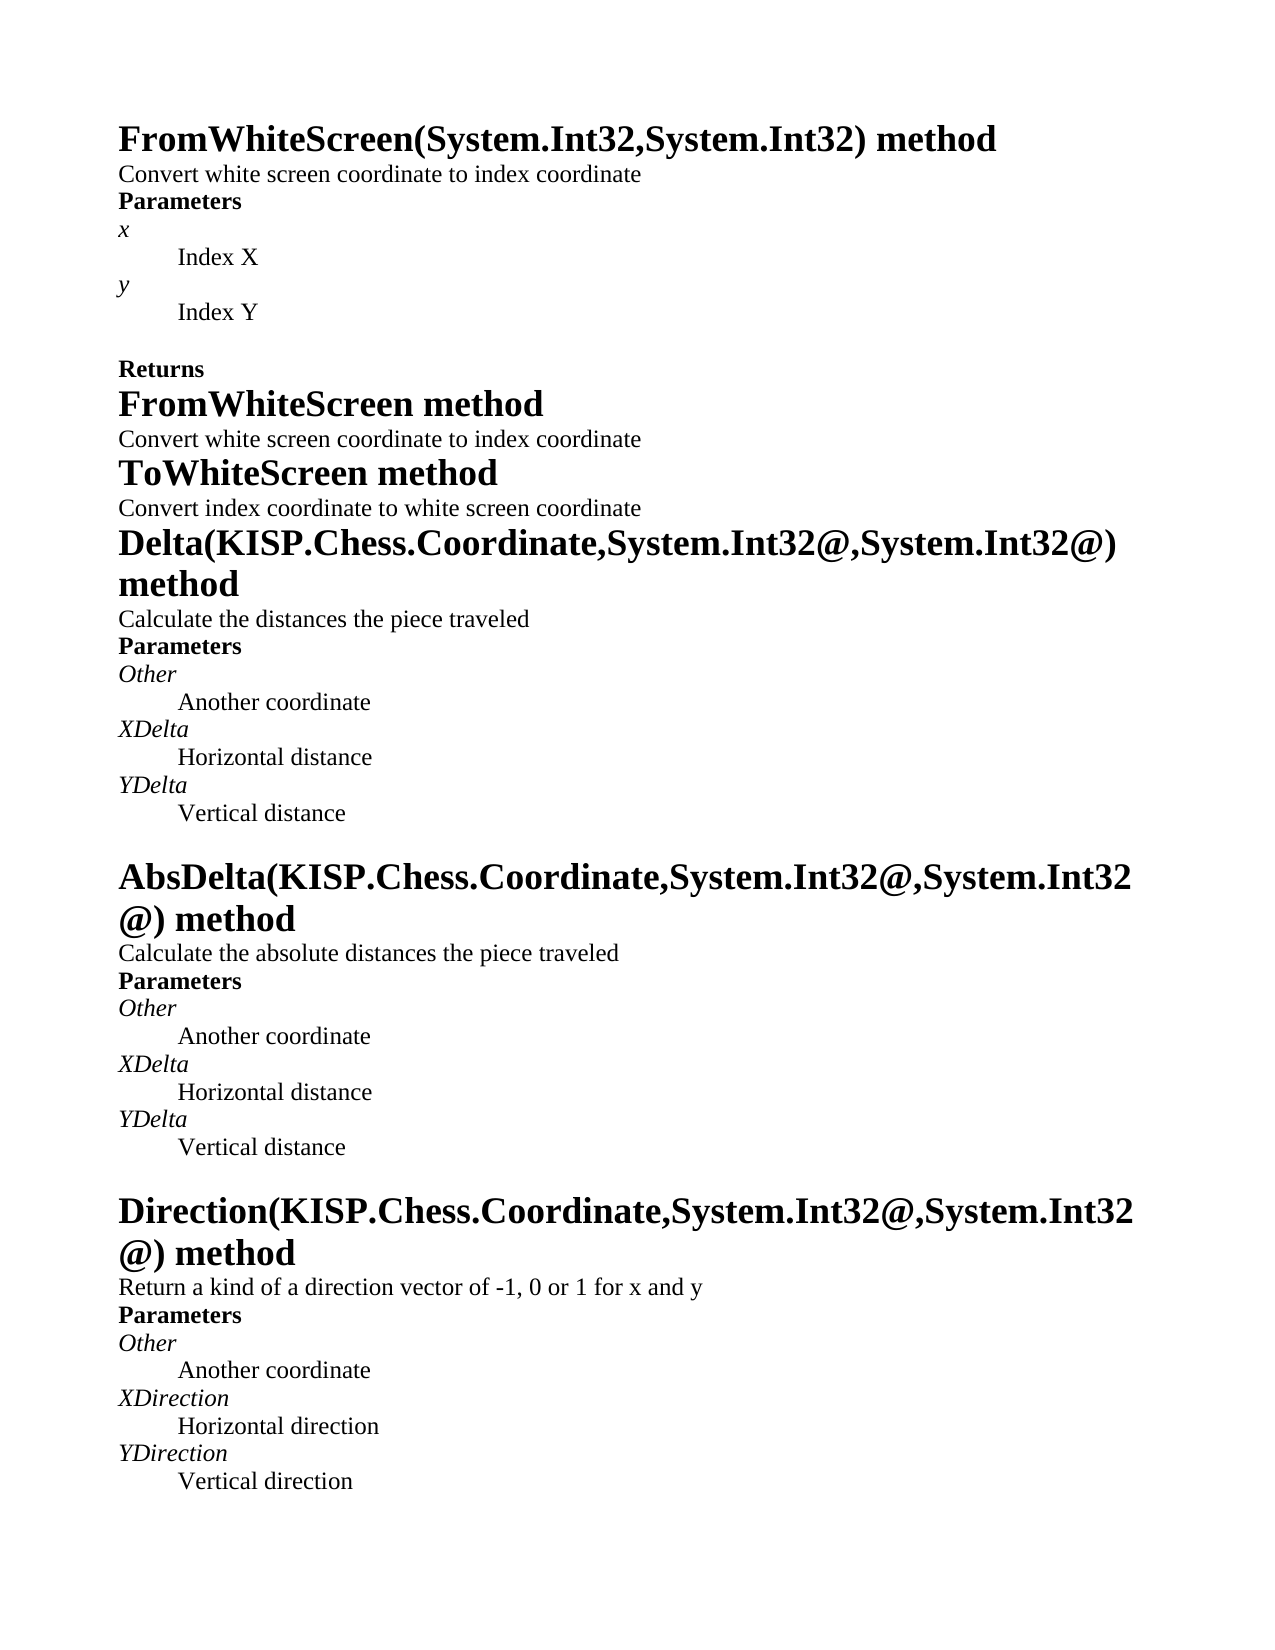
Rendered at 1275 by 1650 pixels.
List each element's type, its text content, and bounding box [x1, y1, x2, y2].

list Vertical direction [177, 1467, 1157, 1495]
list Horizontal distance [177, 743, 1157, 771]
subtitle XDelta [118, 716, 1157, 743]
subtitle Other [118, 660, 1157, 688]
subtitle ToWhiteScreen method [118, 452, 1157, 494]
list Horizontal direction [177, 1412, 1157, 1439]
subtitle x [118, 215, 1157, 243]
text Calculate the absolute distances the piece traveled [118, 939, 1157, 967]
subtitle YDelta [118, 771, 1157, 799]
subtitle FromWhiteScreen(System.Int32,System.Int32) method [118, 118, 1157, 160]
text Return a kind of a direction vector of -1, 0 or 1 for x and y [118, 1273, 1157, 1301]
list Vertical distance [177, 799, 1157, 826]
text Calculate the distances the piece traveled [118, 605, 1157, 632]
list Index Y [177, 298, 1157, 326]
text Convert white screen coordinate to index coordinate [118, 425, 1157, 452]
subtitle Parameters [118, 632, 1157, 660]
subtitle FromWhiteScreen method [118, 383, 1157, 425]
text Convert white screen coordinate to index coordinate [118, 160, 1157, 187]
subtitle Parameters [118, 187, 1157, 215]
subtitle AbsDelta(KISP.Chess.Coordinate,System.Int32@,System.Int32@) method [118, 856, 1157, 939]
subtitle YDelta [118, 1105, 1157, 1133]
list Index X [177, 243, 1157, 271]
list Vertical distance [177, 1133, 1157, 1161]
list Another coordinate [177, 688, 1157, 716]
subtitle Other [118, 1329, 1157, 1356]
subtitle Direction(KISP.Chess.Coordinate,System.Int32@,System.Int32@) method [118, 1190, 1157, 1273]
subtitle Delta(KISP.Chess.Coordinate,System.Int32@,System.Int32@) method [118, 522, 1157, 605]
subtitle Parameters [118, 1301, 1157, 1329]
subtitle Other [118, 994, 1157, 1022]
subtitle Returns [118, 355, 1157, 383]
list Another coordinate [177, 1356, 1157, 1384]
list Another coordinate [177, 1022, 1157, 1050]
subtitle XDelta [118, 1050, 1157, 1078]
subtitle XDirection [118, 1384, 1157, 1412]
subtitle Parameters [118, 967, 1157, 994]
subtitle YDirection [118, 1439, 1157, 1467]
text Convert index coordinate to white screen coordinate [118, 494, 1157, 522]
subtitle y [118, 271, 1157, 298]
list Horizontal distance [177, 1078, 1157, 1105]
